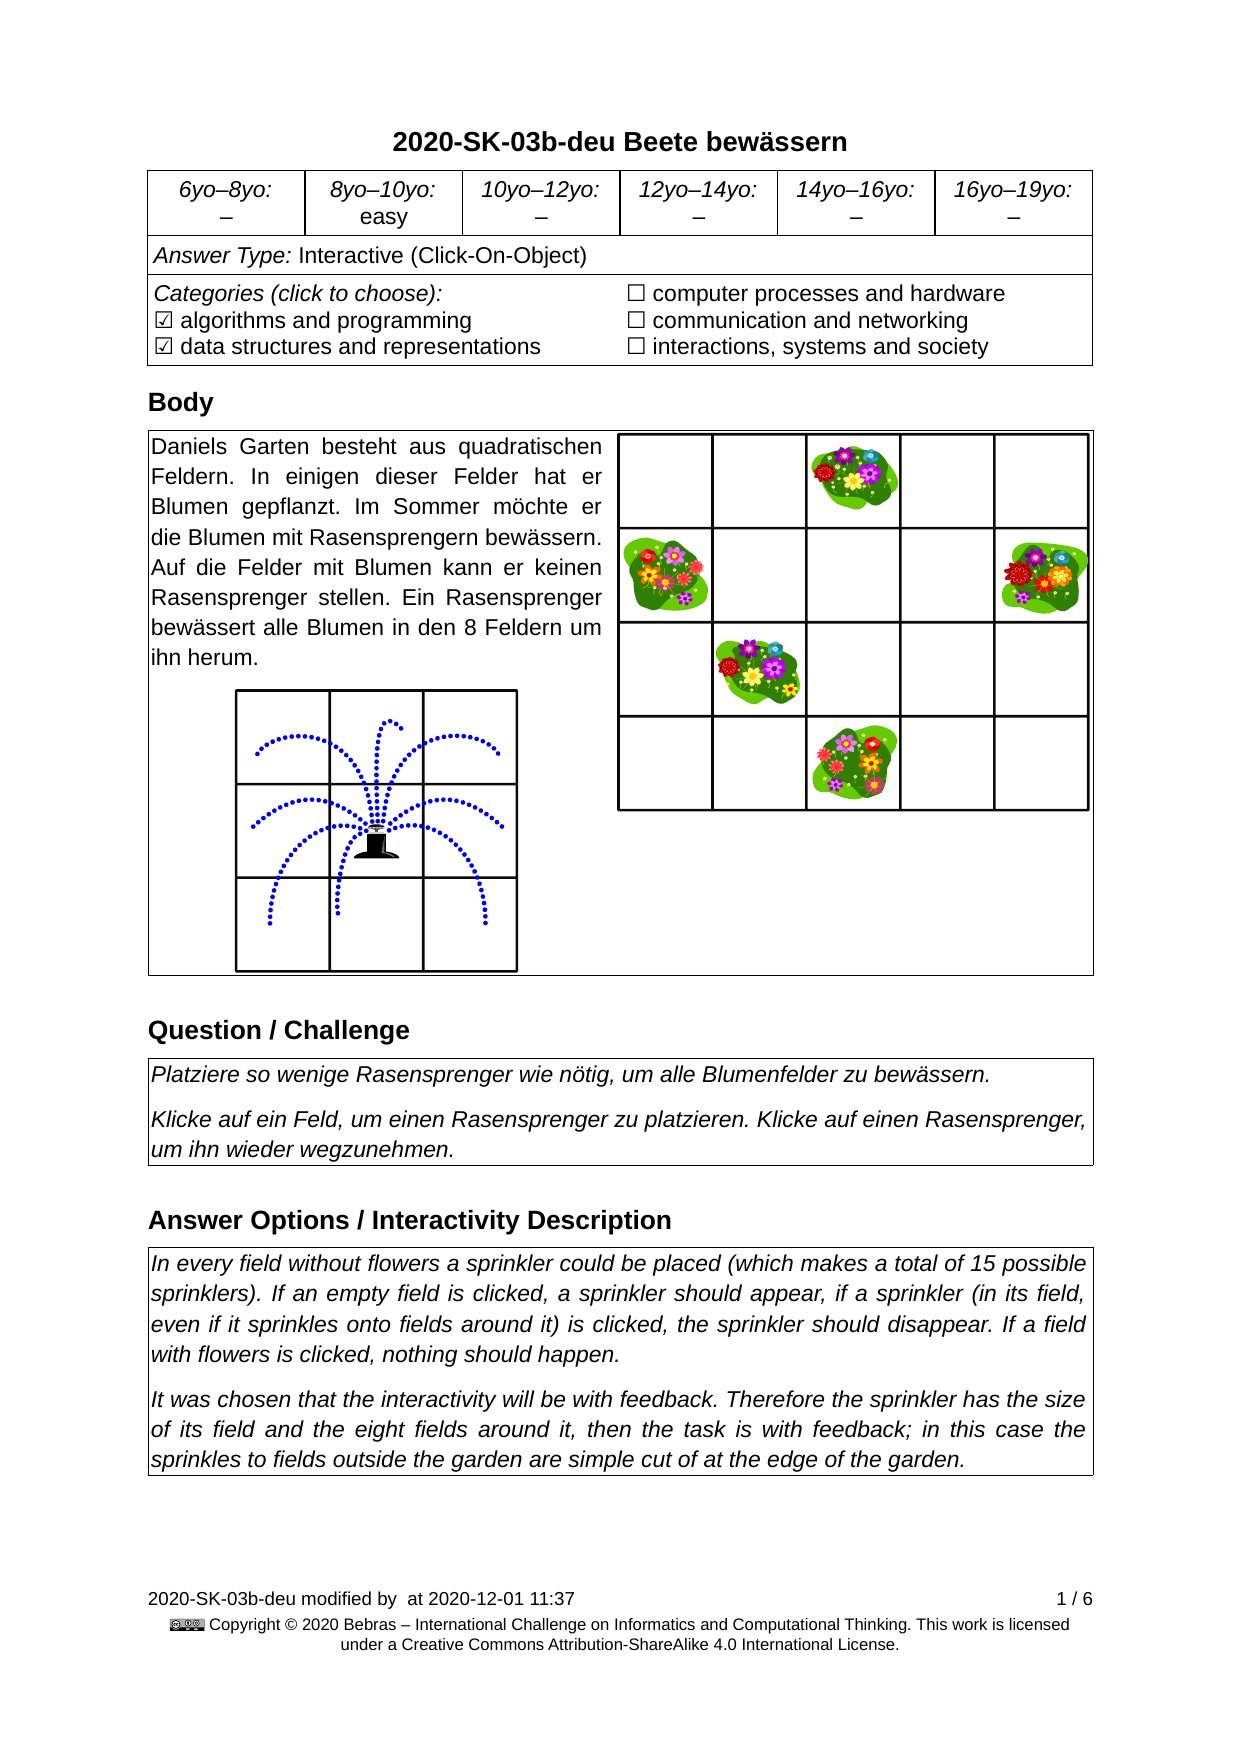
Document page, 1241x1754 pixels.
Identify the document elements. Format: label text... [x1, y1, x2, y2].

table_header 10yo–12yo: – [463, 171, 619, 235]
table_header 16yo–19yo: – [936, 171, 1092, 235]
text Platziere so wenige Rasensprenger wie nötig, um alle Blumenfelder zu bewässern. [149, 1059, 1093, 1087]
subtitle Answer Options / Interactivity Description [148, 1204, 1093, 1235]
table_cell Categories (click to choose): ☑ algorithms and programming ☑ data structures and representations [148, 275, 620, 365]
table_cell ☐ computer processes and hardware ☐ communication and networking ☐ interactions, systems and society [620, 275, 1092, 365]
subtitle Question / Challenge [148, 1015, 1093, 1045]
table_cell Answer Type: Interactive (Click-On-Object) [148, 236, 1092, 274]
text Daniels Garten besteht aus quadratischen Feldern. In einigen dieser Felder hat er Blumen gepflanzt. Im Sommer möchte er die Blumen mit Rasensprengern bewässern. Auf die Felder mit Blumen kann er keinen Rasensprenger stellen. Ein Rasensprenger bewässert alle Blumen in den 8 Feldern um ihn herum. [149, 431, 1093, 671]
text In every field without flowers a sprinkler could be placed (which makes a total of 15 possible sprinklers). If an empty field is clicked, a sprinkler should appear, if a sprinkler (in its field, even if it sprinkles onto fields around it) is clicked, the sprinkler should disappear. If a field with flowers is clicked, nothing should happen. [149, 1248, 1093, 1367]
table_header 12yo–14yo: – [621, 171, 777, 235]
table_header 8yo–10yo: easy [306, 171, 462, 235]
text It was chosen that the interactivity will be with feedback. Therefore the sprinkler has the size of its field and the eight fields around it, then the task is with feedback; in this case the sprinkles to fields outside the garden are simple cut of at the edge of the garden. [149, 1383, 1093, 1475]
subtitle Body [148, 387, 1093, 417]
text Klicke auf ein Feld, um einen Rasensprenger zu platzieren. Klicke auf einen Rasensprenger, um ihn wieder wegzunehmen. [149, 1102, 1093, 1165]
table_header 6yo–8yo: – [148, 171, 304, 235]
subtitle 2020-SK-03b-deu Beete bewässern [148, 125, 1093, 157]
table_header 14yo–16yo: – [778, 171, 934, 235]
